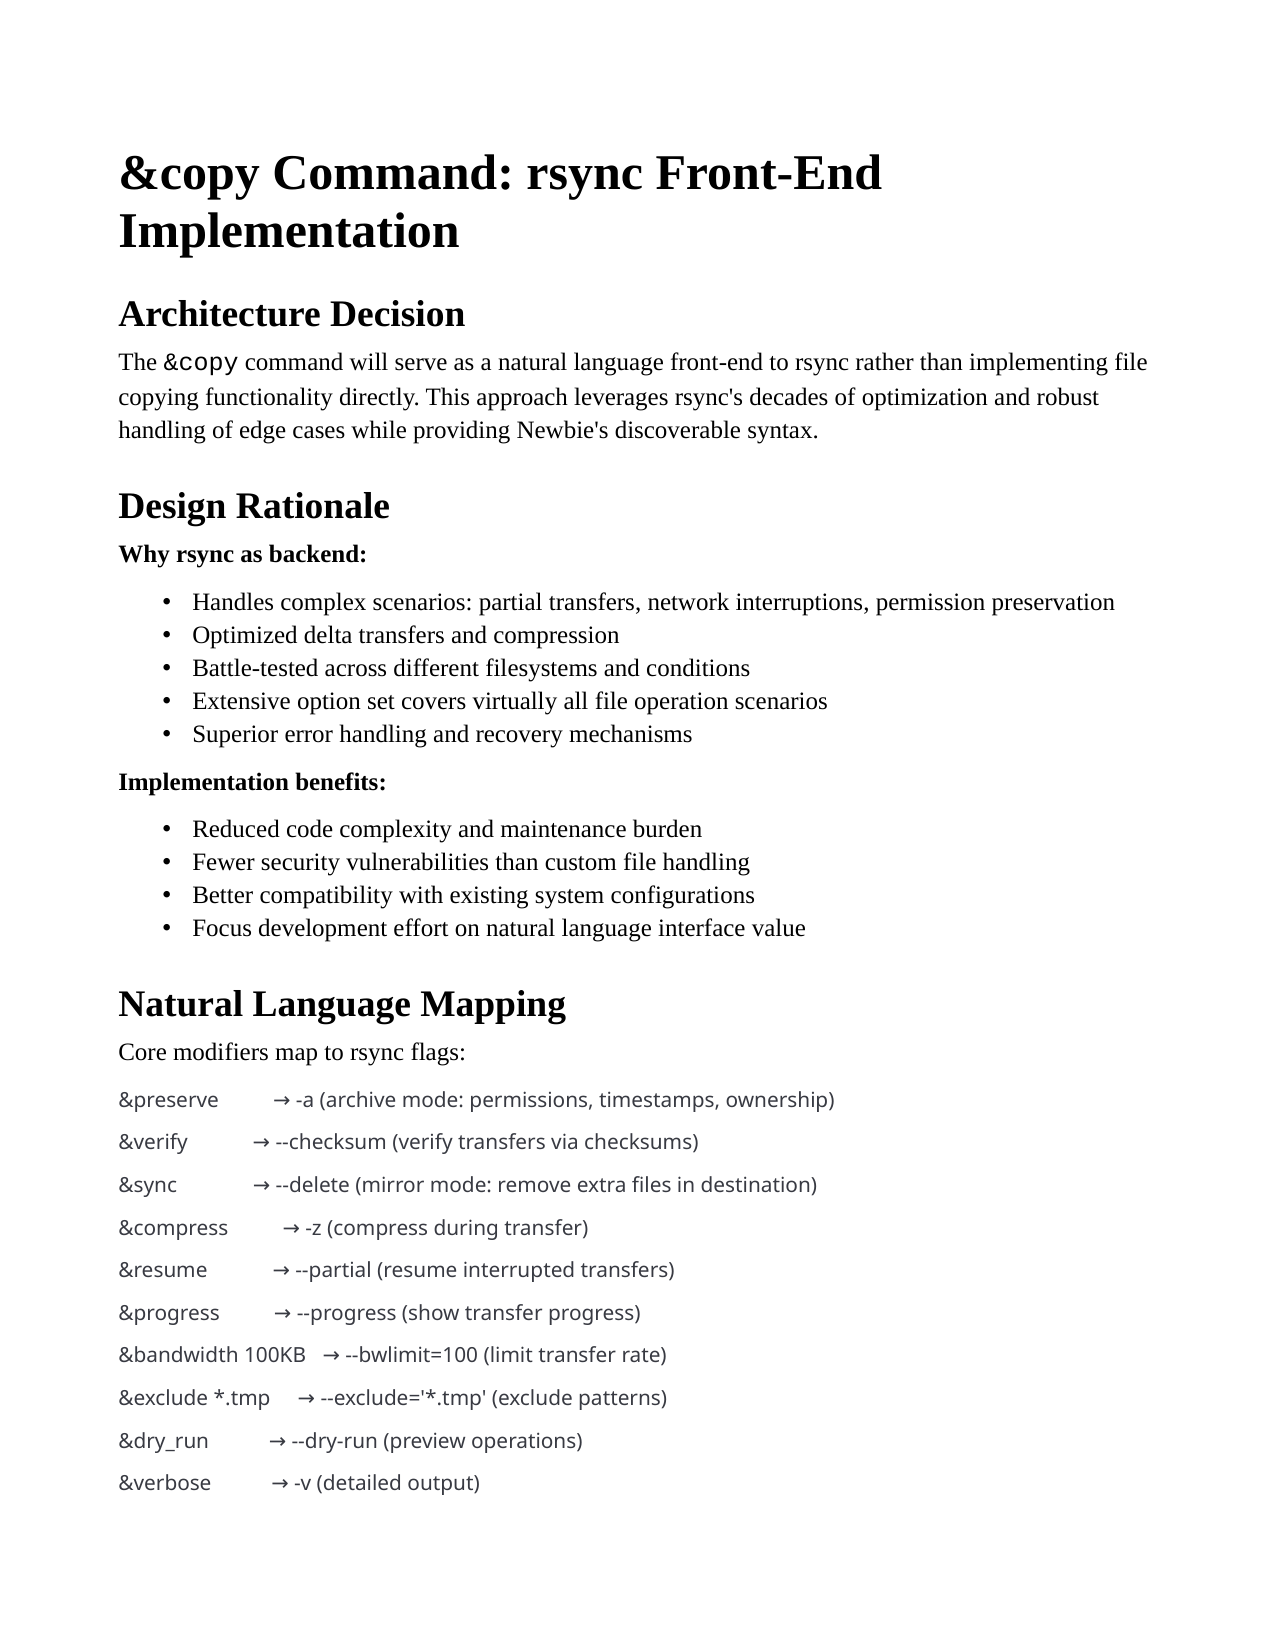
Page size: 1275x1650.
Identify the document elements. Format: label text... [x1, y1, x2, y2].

list Extensive option set covers virtually all file operation scenarios [162, 686, 1157, 715]
list Reduced code complexity and maintenance burden [162, 814, 1157, 843]
text Why rsync as backend: [118, 539, 1157, 568]
list Optimized delta transfers and compression [162, 620, 1157, 649]
text &bandwidth 100KB → --bwlimit=100 (limit transfer rate) [118, 1341, 1157, 1369]
subtitle Natural Language Mapping [118, 982, 1157, 1025]
list Battle-tested across different filesystems and conditions [162, 653, 1157, 682]
text Core modifiers map to rsync flags: [118, 1037, 1157, 1066]
text &verbose → -v (detailed output) [118, 1468, 1157, 1497]
list Focus development effort on natural language interface value [162, 913, 1157, 942]
text &resume → --partial (resume interrupted transfers) [118, 1255, 1157, 1284]
list Superior error handling and recovery mechanisms [162, 719, 1157, 748]
text &sync → --delete (mirror mode: remove extra files in destination) [118, 1170, 1157, 1198]
text &preserve → -a (archive mode: permissions, timestamps, ownership) [118, 1085, 1157, 1113]
text Implementation benefits: [118, 767, 1157, 795]
subtitle Design Rationale [118, 484, 1157, 527]
text &exclude *.tmp → --exclude='*.tmp' (exclude patterns) [118, 1383, 1157, 1412]
text &verify → --checksum (verify transfers via checksums) [118, 1127, 1157, 1156]
text The &copy command will serve as a natural language front-end to rsync rather than implementing file copying functionality directly. This approach leverages rsync's decades of optimization and robust handling of edge cases while providing Newbie's discoverable syntax. [118, 347, 1157, 444]
subtitle Architecture Decision [118, 291, 1157, 334]
list Handles complex scenarios: partial transfers, network interruptions, permission preservation [162, 587, 1157, 616]
list Better compatibility with existing system configurations [162, 880, 1157, 909]
text &dry_run → --dry-run (preview operations) [118, 1426, 1157, 1454]
list Fewer security vulnerabilities than custom file handling [162, 847, 1157, 876]
text &progress → --progress (show transfer progress) [118, 1298, 1157, 1326]
subtitle &copy Command: rsync Front-End Implementation [118, 143, 1157, 258]
text &compress → -z (compress during transfer) [118, 1213, 1157, 1241]
